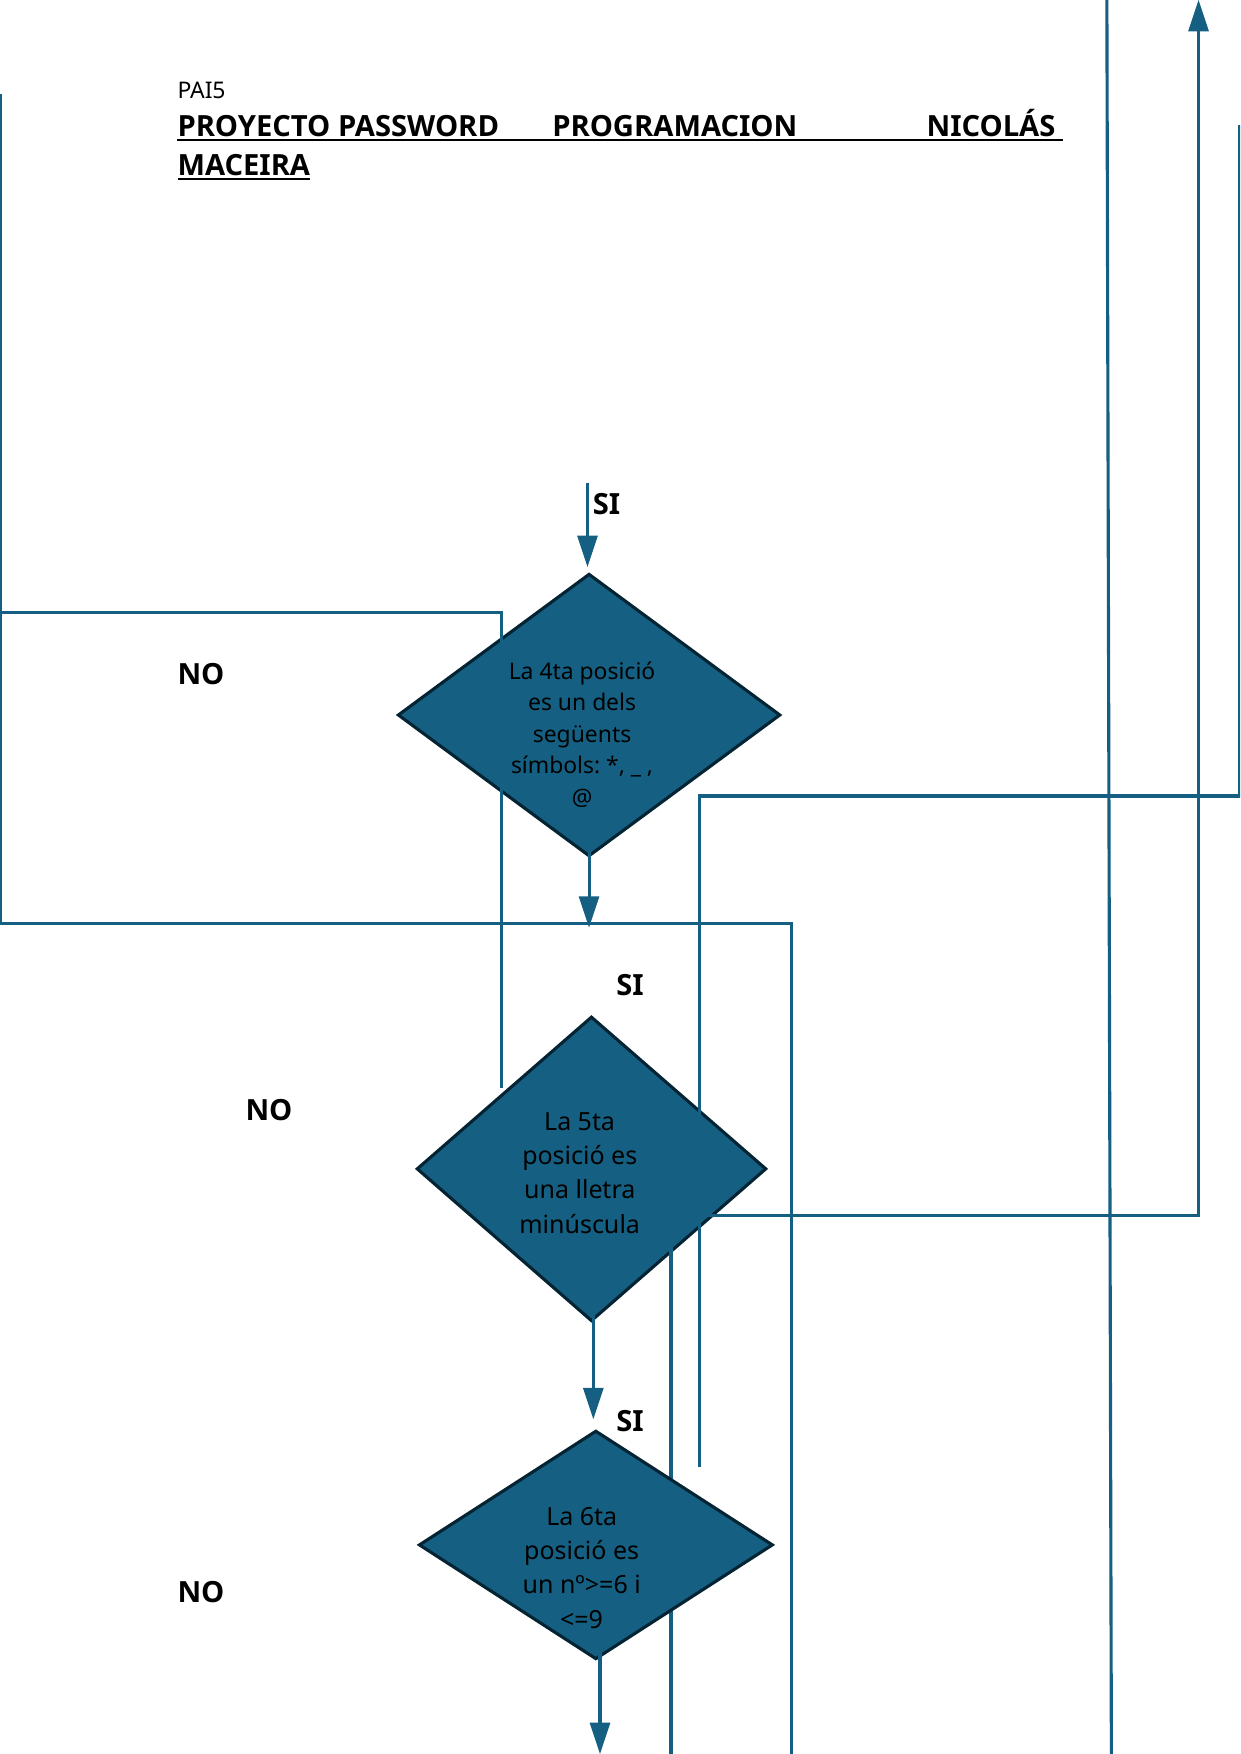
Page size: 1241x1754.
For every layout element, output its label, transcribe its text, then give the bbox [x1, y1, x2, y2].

text SI [589, 483, 1063, 523]
text NO [177, 1525, 517, 1611]
text [673, 1401, 698, 1440]
text [177, 483, 586, 523]
text [701, 1401, 790, 1440]
text NO [177, 1089, 505, 1129]
text SI [503, 964, 698, 1004]
text [675, 1525, 790, 1611]
text [701, 964, 790, 1004]
text NO [177, 614, 500, 693]
text [701, 1089, 790, 1129]
text [793, 1089, 1063, 1129]
text [793, 1401, 1063, 1440]
text [793, 964, 1063, 1004]
text SI [177, 1401, 669, 1440]
text NO [177, 607, 540, 635]
text [177, 964, 500, 1004]
text NO [638, 607, 1063, 693]
text [678, 1089, 698, 1106]
text [793, 1525, 1063, 1611]
